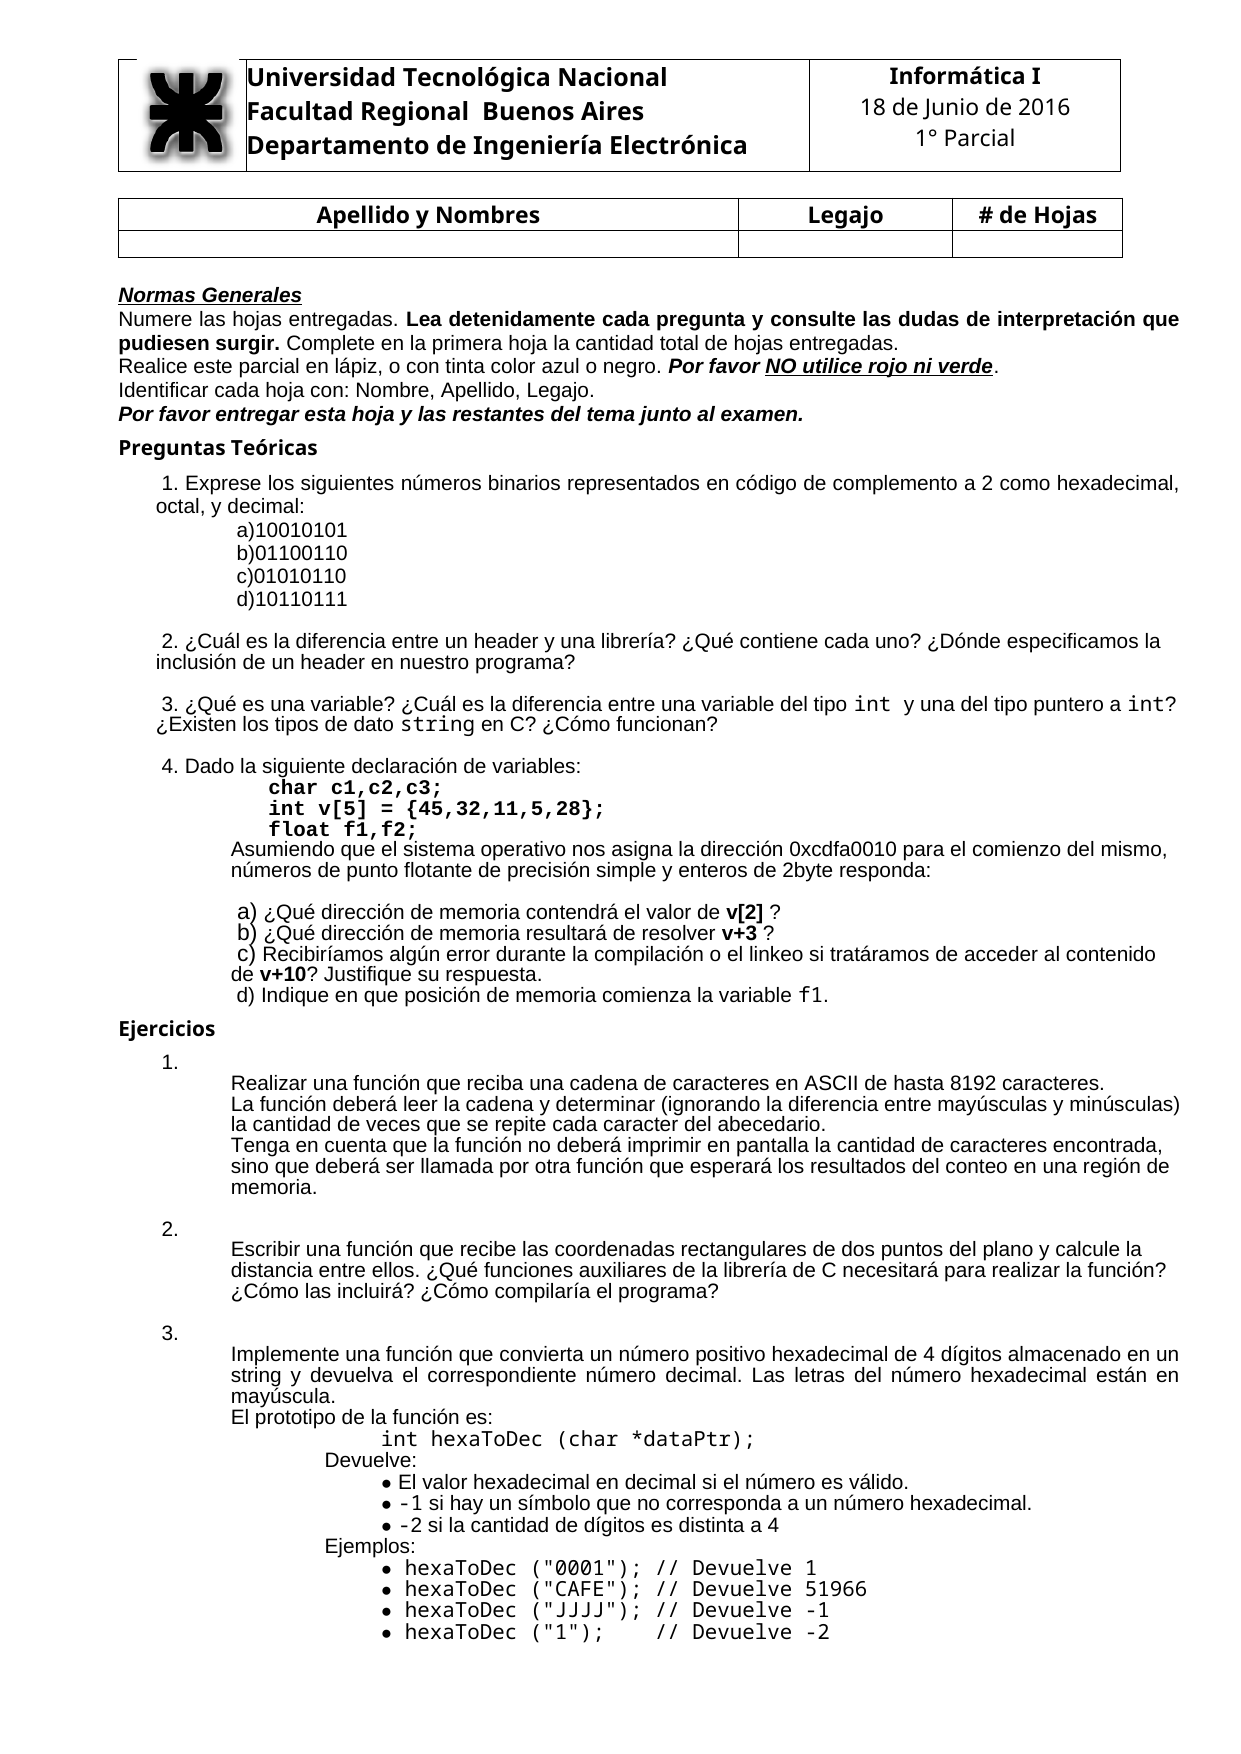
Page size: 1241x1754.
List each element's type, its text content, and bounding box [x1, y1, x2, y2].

text Normas Generales [118, 284, 1181, 307]
list Exprese los siguientes números binarios representados en código de complemento a 2 como hexadecimal, octal, y decimal: [118, 472, 1181, 518]
list hexaToDec ("0001"); // Devuelve 1 [118, 1558, 1181, 1579]
list Escribir una función que recibe las coordenadas rectangulares de dos puntos del plano y calcule la distancia entre ellos. ¿Qué funciones auxiliares de la librería de C necesitará para realizar la función? ¿Cómo las incluirá? ¿Cómo compilaría el programa? [118, 1240, 1181, 1303]
text Numere las hojas entregadas. Lea detenidamente cada pregunta y consulte las dudas de interpretación que pudiesen surgir. Complete en la primera hoja la cantidad total de hojas entregadas. [118, 308, 1181, 354]
text float f1,f2; [268, 819, 1181, 840]
list -2 si la cantidad de dígitos es distinta a 4 [118, 1515, 1181, 1536]
list Tenga en cuenta que la función no deberá imprimir en pantalla la cantidad de caracteres encontrada, sino que deberá ser llamada por otra función que esperará los resultados del conteo en una región de memoria. [118, 1136, 1181, 1198]
text Ejercicios [118, 1019, 1181, 1040]
picture [136, 59, 240, 171]
list Indique en que posición de memoria comienza la variable f1. [118, 986, 1181, 1007]
text Por favor entregar esta hoja y las restantes del tema junto al examen. [118, 403, 1181, 426]
list ¿Qué es una variable? ¿Cuál es la diferencia entre una variable del tipo int y una del tipo puntero a int? ¿Existen los tipos de dato string en C? ¿Cómo funcionan? [118, 694, 1181, 736]
list 01100110 [118, 541, 1181, 564]
text Realice este parcial en lápiz, o con tinta color azul o negro. Por favor NO utilice rojo ni verde. [118, 355, 1181, 378]
list ¿Cuál es la diferencia entre un header y una librería? ¿Qué contiene cada uno? ¿Dónde especificamos la inclusión de un header en nuestro programa? [118, 632, 1181, 673]
list 01010110 [118, 564, 1181, 588]
text Identificar cada hoja con: Nombre, Apellido, Legajo. [118, 379, 1181, 402]
list Realizar una función que reciba una cadena de caracteres en ASCII de hasta 8192 caracteres. [118, 1073, 1181, 1094]
list -1 si hay un símbolo que no corresponda a un número hexadecimal. [118, 1494, 1181, 1515]
list La función deberá leer la cadena y determinar (ignorando la diferencia entre mayúsculas y minúsculas) la cantidad de veces que se repite cada caracter del abecedario. [118, 1094, 1181, 1136]
list hexaToDec ("JJJJ"); // Devuelve -1 [118, 1601, 1181, 1622]
list Asumiendo que el sistema operativo nos asigna la dirección 0xcdfa0010 para el comienzo del mismo, números de punto flotante de precisión simple y enteros de 2byte responda: [118, 840, 1181, 882]
list Dado la siguiente declaración de variables: [118, 757, 1181, 778]
list hexaToDec ("1"); // Devuelve -2 [118, 1623, 1181, 1643]
list ¿Qué dirección de memoria resultará de resolver v+3 ? [118, 923, 253, 944]
list hexaToDec ("CAFE"); // Devuelve 51966 [118, 1580, 1181, 1601]
list ¿Qué dirección de memoria contendrá el valor de v[2] ? [252, 903, 1181, 923]
list ¿Qué dirección de memoria resultará de resolver v+3 ? [251, 923, 1181, 944]
list El valor hexadecimal en decimal si el número es válido. [118, 1472, 1181, 1493]
list Recibiríamos algún error durante la compilación o el linkeo si tratáramos de acceder al contenido de v+10? Justifique su respuesta. [118, 944, 1181, 986]
text Preguntas Teóricas [118, 438, 1181, 459]
list Devuelve: [118, 1451, 1181, 1472]
list int hexaToDec (char *dataPtr); [118, 1429, 1181, 1450]
list Ejemplos: [118, 1537, 1181, 1558]
text int v[5] = {45,32,11,5,28}; [268, 798, 1181, 819]
list El prototipo de la función es: [118, 1408, 1181, 1429]
list ¿Qué dirección de memoria contendrá el valor de v[2] ? [118, 903, 253, 923]
text char c1,c2,c3; [268, 778, 1181, 798]
list Implemente una función que convierta un número positivo hexadecimal de 4 dígitos almacenado en un string y devuelva el correspondiente número decimal. Las letras del número hexadecimal están en mayúscula. [118, 1345, 1181, 1407]
list 10010101 [118, 518, 1181, 541]
list 10110111 [118, 588, 1181, 611]
